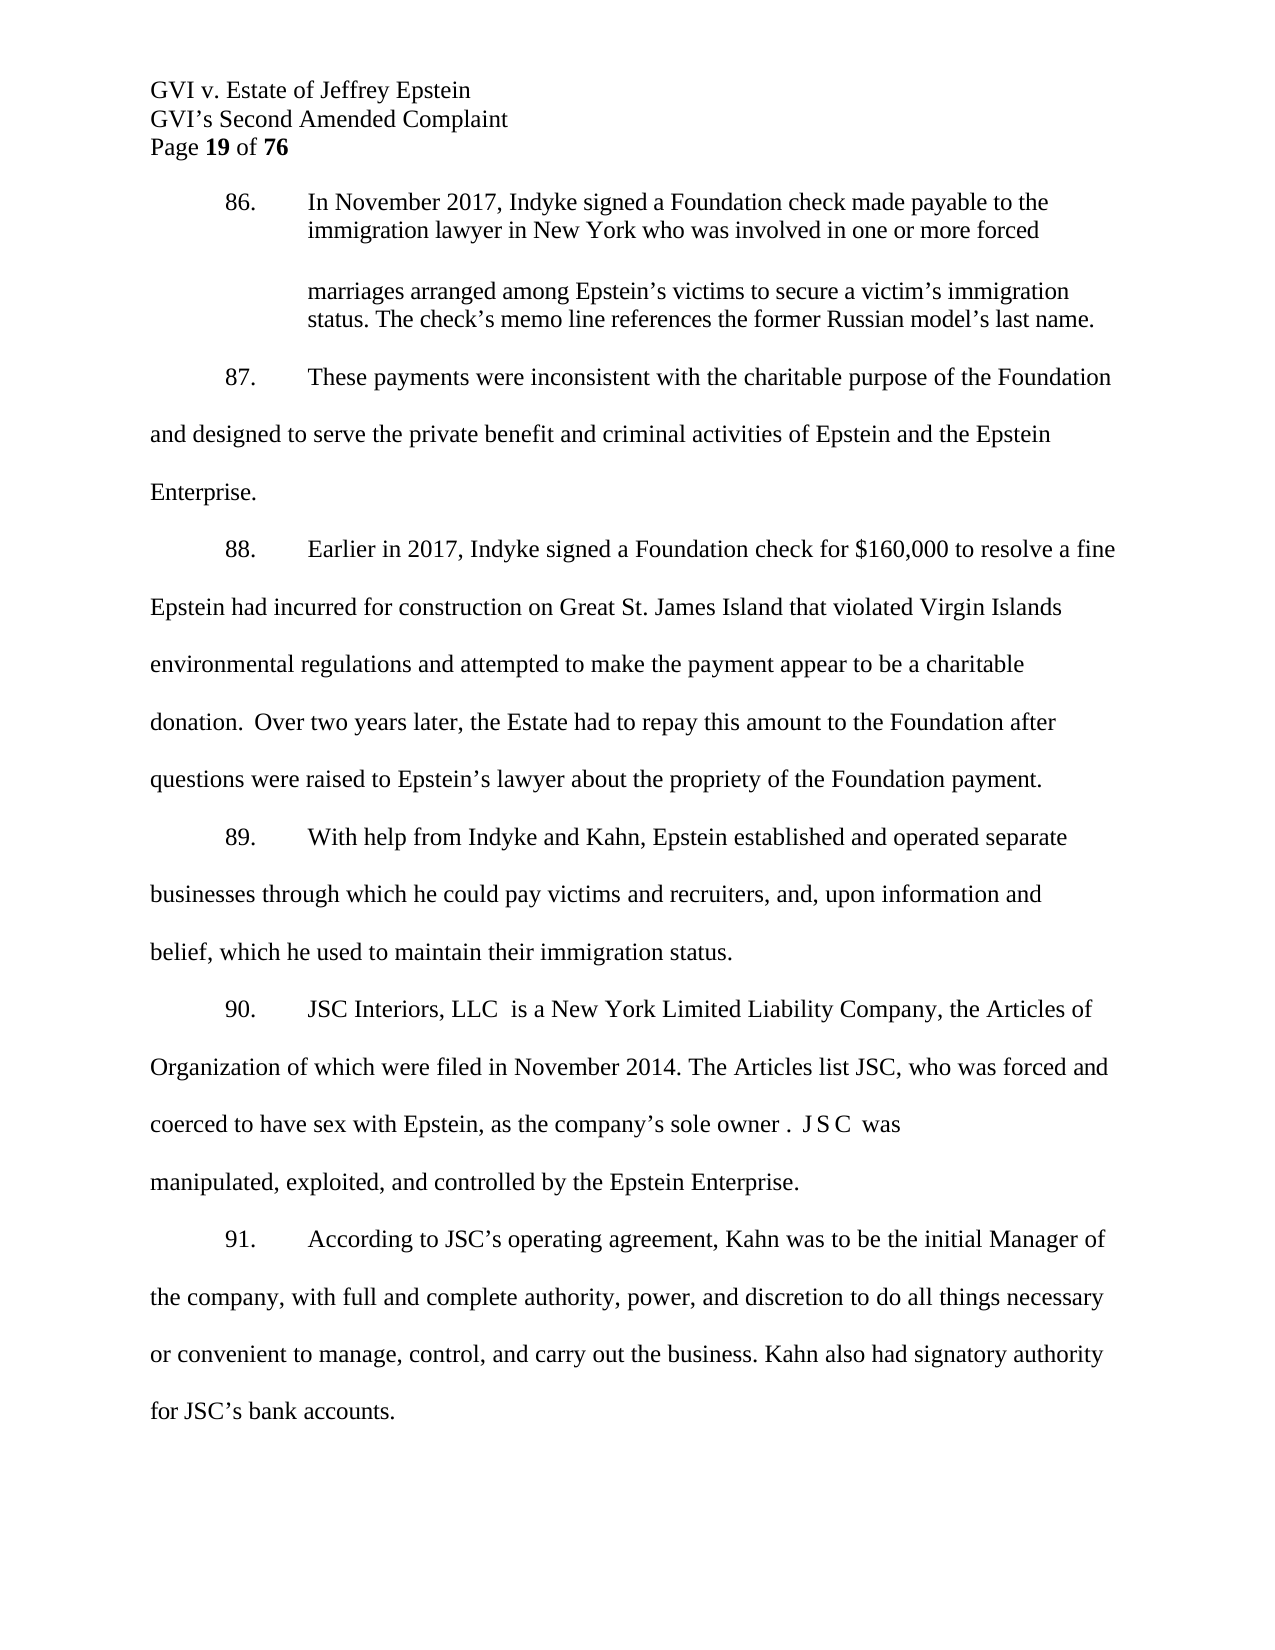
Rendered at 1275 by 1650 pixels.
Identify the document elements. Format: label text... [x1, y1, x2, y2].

text coerced to have sex with Epstein, as the company’s sole owner . JSC was manipulated, exploited, and controlled by the Epstein Enterprise. [150, 1109, 1020, 1196]
text Organization of which were filed in November 2014. The Articles list JSC, who was forced and [150, 1052, 1125, 1081]
list In November 2017, Indyke signed a Foundation check made payable to the immigration lawyer in New York who was involved in one or more forced marriages arranged among Epstein’s victims to secure a victim’s immigration status. The check’s memo line references the former Russian model’s last name. [225, 187, 1125, 333]
text for JSC’s bank accounts. [150, 1397, 1125, 1426]
list With help from Indyke and Kahn, Epstein established and operated separate businesses through which he could pay victims and recruiters, and, upon information and belief, which he used to maintain their immigration status. [150, 822, 1111, 966]
list According to JSC’s operating agreement, Kahn was to be the initial Manager of the company, with full and complete authority, power, and discretion to do all things necessary or convenient to manage, control, and carry out the business. Kahn also had signatory authority [150, 1224, 1106, 1368]
list These payments were inconsistent with the charitable purpose of the Foundation and designed to serve the private benefit and criminal activities of Epstein and the Epstein Enterprise. [150, 362, 1112, 506]
text questions were raised to Epstein’s lawyer about the propriety of the Foundation payment. [150, 764, 1125, 793]
list JSC Interiors, LLC is a New York Limited Liability Company, the Articles of [225, 994, 1125, 1023]
list Earlier in 2017, Indyke signed a Foundation check for $160,000 to resolve a fine Epstein had incurred for construction on Great St. James Island that violated Virgin Islands environmental regulations and attempted to make the payment appear to be a charitable donation. Over two years later, the Estate had to repay this amount to the Foundation after [150, 534, 1115, 736]
